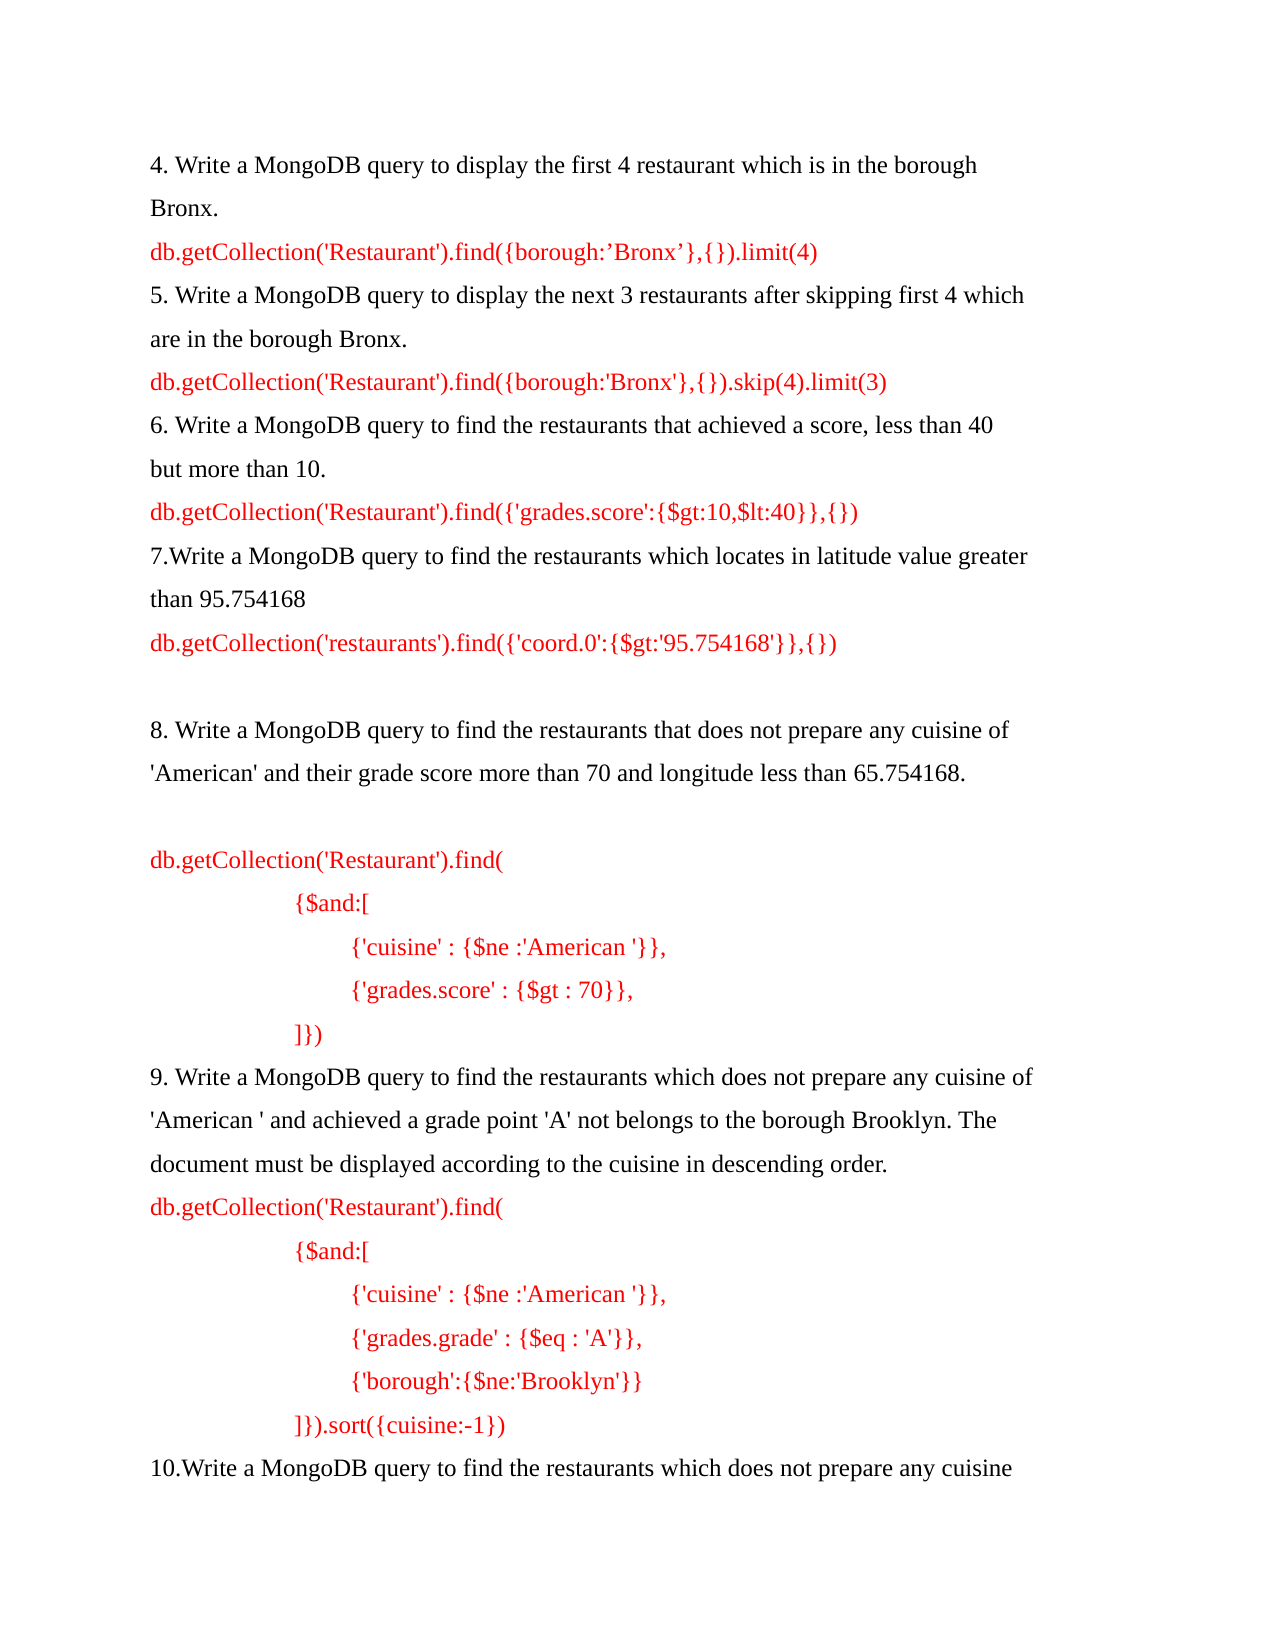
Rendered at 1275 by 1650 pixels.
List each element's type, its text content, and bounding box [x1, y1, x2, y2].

text 8. Write a MongoDB query to find the restaurants that does not prepare any cuisine of [150, 715, 1125, 743]
text but more than 10. [150, 454, 1125, 483]
text db.getCollection('Restaurant').find({borough:'Bronx'},{}).skip(4).limit(3) [150, 367, 1125, 396]
text {$and:[ [150, 1236, 1125, 1265]
text db.getCollection('Restaurant').find( [150, 845, 1125, 874]
text 7.Write a MongoDB query to find the restaurants which locates in latitude value greater [150, 541, 1125, 570]
text 'American ' and achieved a grade point 'A' not belongs to the borough Brooklyn. The [150, 1106, 1125, 1134]
text 10.Write a MongoDB query to find the restaurants which does not prepare any cuisine [150, 1453, 1125, 1482]
text ]}).sort({cuisine:-1}) [150, 1410, 1125, 1438]
text are in the borough Bronx. [150, 324, 1125, 352]
text db.getCollection('Restaurant').find({borough:’Bronx’},{}).limit(4) [150, 237, 1125, 266]
text 9. Write a MongoDB query to find the restaurants which does not prepare any cuisine of [150, 1062, 1125, 1091]
text than ­95.754168 [150, 584, 1125, 613]
text 5. Write a MongoDB query to display the next 3 restaurants after skipping first 4 which [150, 280, 1125, 309]
text {$and:[ [150, 888, 1125, 917]
text {'grades.grade' : {$eq : 'A'}}, [150, 1323, 1125, 1352]
text 6. Write a MongoDB query to find the restaurants that achieved a score, less than 40 [150, 411, 1125, 439]
text {'grades.score' : {$gt : 70}}, [150, 975, 1125, 1004]
text document must be displayed according to the cuisine in descending order. [150, 1149, 1125, 1178]
text Bronx. [150, 193, 1125, 222]
text ]}) [150, 1019, 1125, 1047]
text {'cuisine' : {$ne :'American '}}, [150, 932, 1125, 961]
text db.getCollection('Restaurant').find({'grades.score':{$gt:10,$lt:40}},{}) [150, 497, 1125, 526]
text 4. Write a MongoDB query to display the first 4 restaurant which is in the borough [150, 150, 1125, 179]
text db.getCollection('restaurants').find({'coord.0':{$gt:'95.754168'}},{}) [150, 628, 1125, 657]
text 'American' and their grade score more than 70 and longitude less than ­65.754168. [150, 758, 1125, 787]
text {'cuisine' : {$ne :'American '}}, [150, 1279, 1125, 1308]
text db.getCollection('Restaurant').find( [150, 1192, 1125, 1221]
text {'borough':{$ne:'Brooklyn'}} [150, 1366, 1125, 1395]
